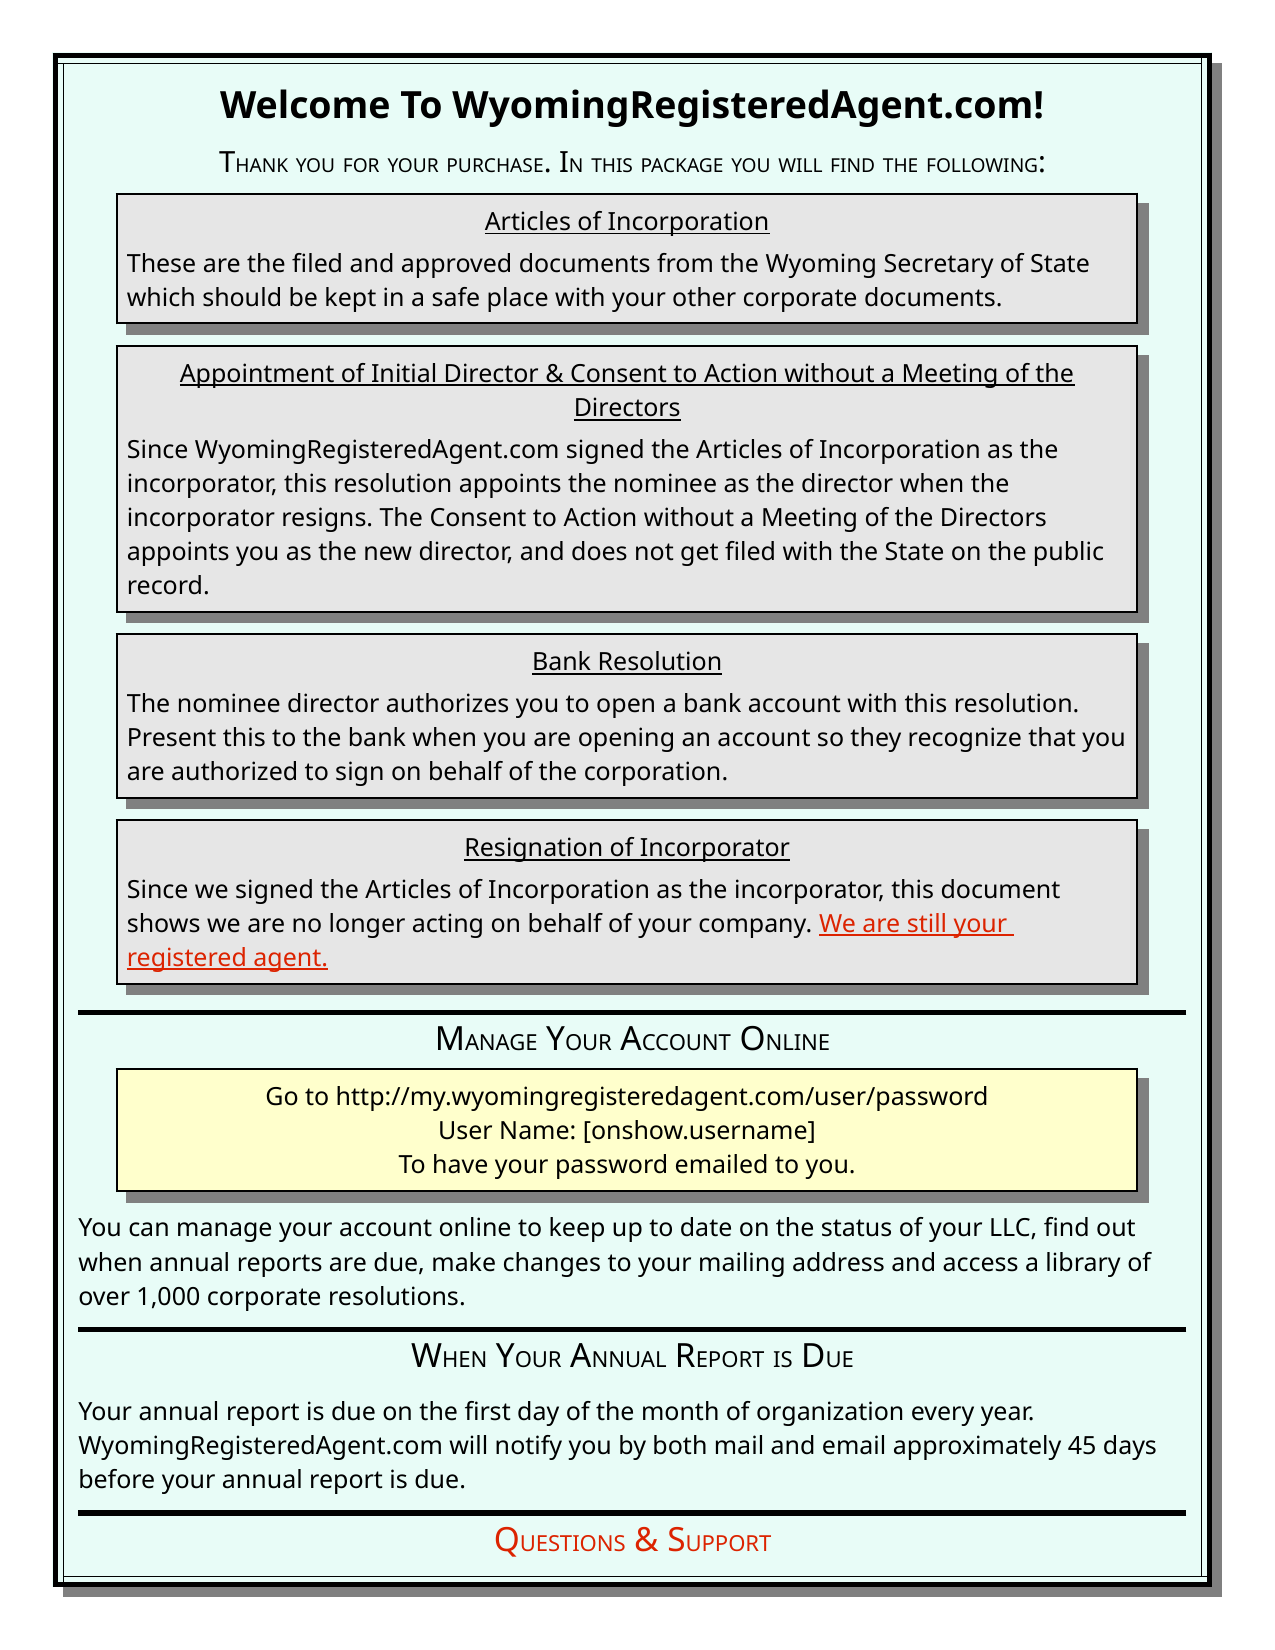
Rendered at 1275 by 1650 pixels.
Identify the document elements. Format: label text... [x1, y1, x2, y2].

text Bank Resolution [118, 635, 1136, 674]
text Appointment of Initial Director & Consent to Action without a Meeting of the Directors [118, 347, 1136, 420]
text Resignation of Incorporator [118, 821, 1136, 861]
text When Your Annual Report is Due [78, 1332, 1186, 1377]
text Thank you for your purchase. In this package you will find the following: [78, 141, 1186, 181]
text Since WyomingRegisteredAgent.com signed the Articles of Incorporation as the incorporator, this resolution appoints the nominee as the director when the incorporator resigns. The Consent to Action without a Meeting of the Directors appoints you as the new director, and does not get filed with the State on the public record. [118, 420, 1136, 611]
text Manage Your Account Online [78, 1015, 1186, 1060]
text The nominee director authorizes you to open a bank account with this resolution. Present this to the bank when you are opening an account so they recognize that you are authorized to sign on behalf of the corporation. [118, 674, 1136, 797]
text Since we signed the Articles of Incorporation as the incorporator, this document shows we are no longer acting on behalf of your company. We are still your registered agent. [118, 861, 1136, 983]
text To have your password emailed to you. [118, 1136, 1136, 1190]
text Welcome To WyomingRegisteredAgent.com! [78, 78, 1186, 129]
text Your annual report is due on the first day of the month of organization every year. WyomingRegisteredAgent.com will notify you by both mail and email approximately 45 days before your annual report is due. [78, 1394, 1186, 1496]
text These are the filed and approved documents from the Wyoming Secretary of State which should be kept in a safe place with your other corporate documents. [118, 234, 1136, 322]
text Go to http://my.wyomingregisteredagent.com/user/password [118, 1070, 1136, 1102]
text You can manage your account online to keep up to date on the status of your LLC, find out when annual reports are due, make changes to your mailing address and access a library of over 1,000 corporate resolutions. [78, 1210, 1186, 1312]
text User Name: [onshow.username] [118, 1102, 1136, 1136]
text Questions & Support [78, 1516, 1186, 1561]
text Articles of Incorporation [118, 195, 1136, 234]
